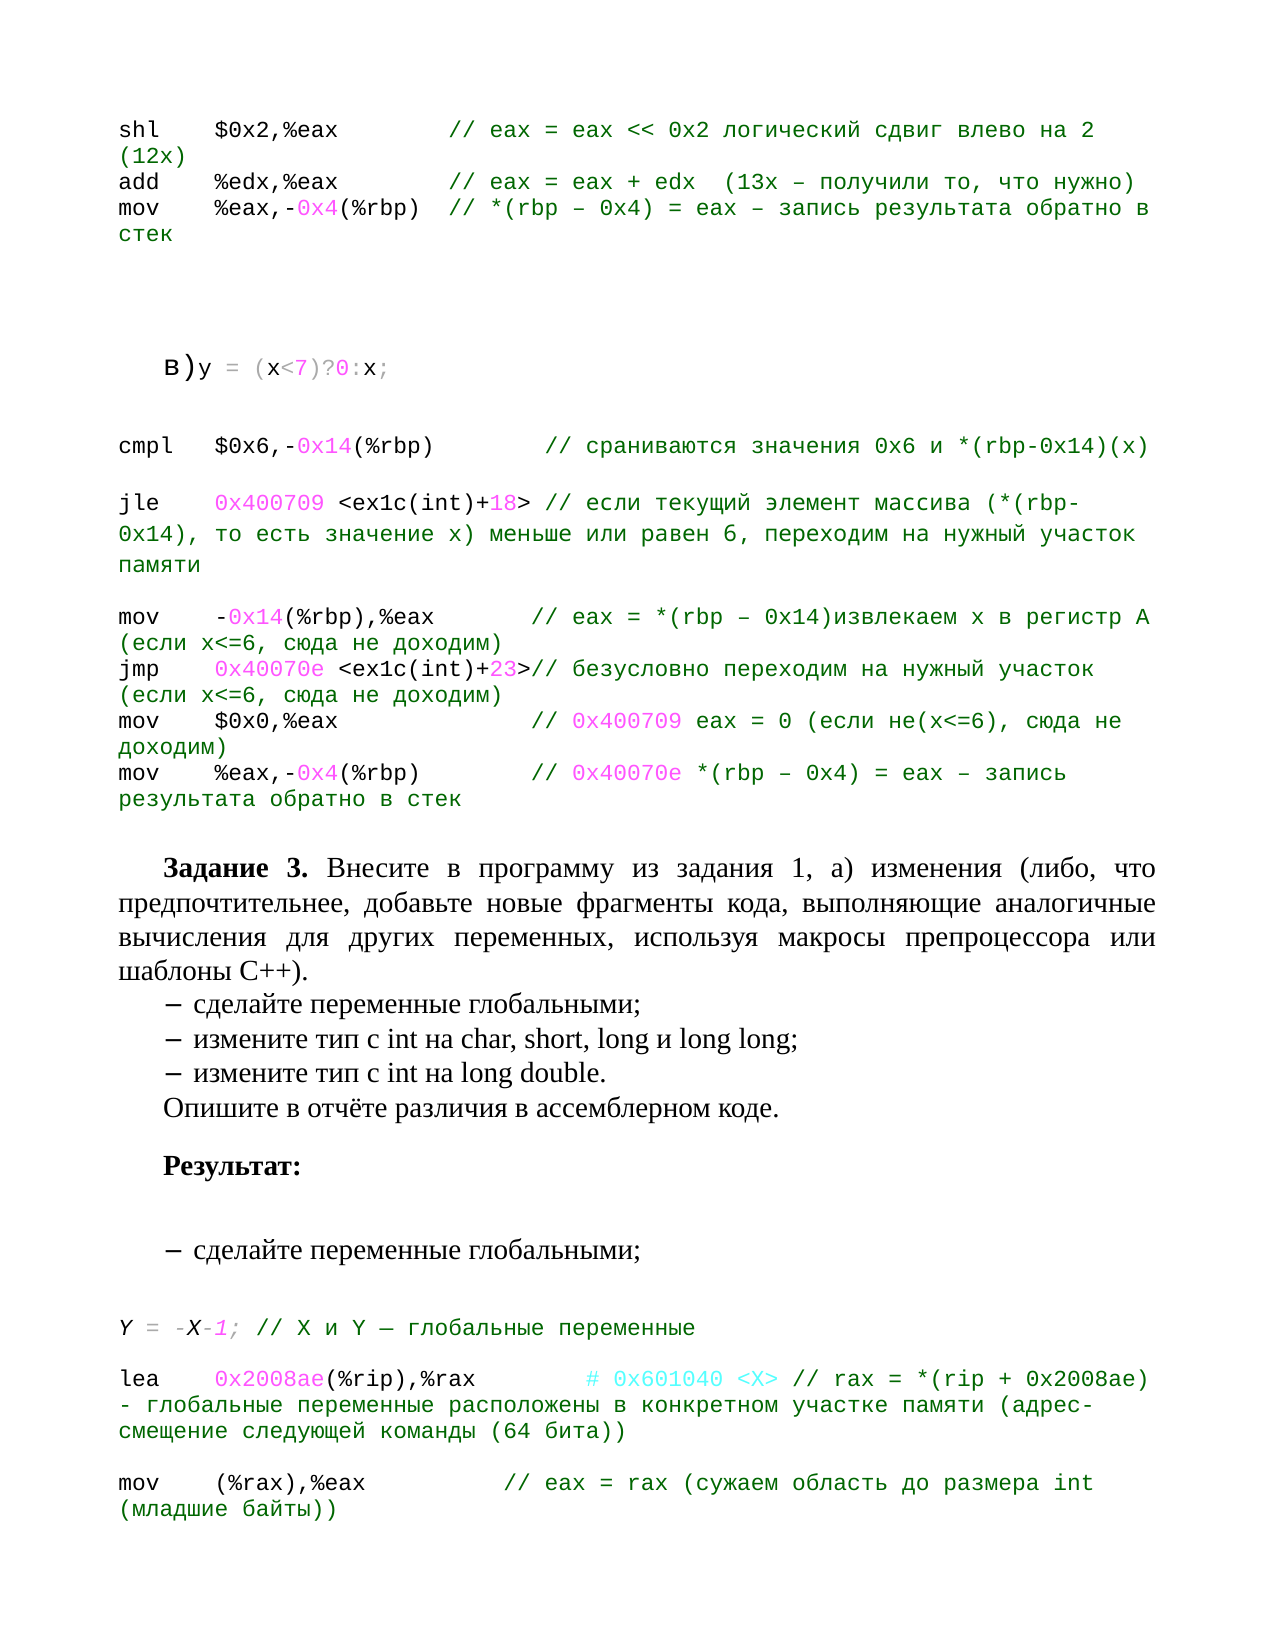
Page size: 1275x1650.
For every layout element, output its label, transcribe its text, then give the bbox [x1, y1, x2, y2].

text mov $0x0,%eax // 0x400709 eax = 0 (если не(x<=6), сюда не доходим) [118, 709, 1157, 761]
text mov (%rax),%eax // eax = rax (сужаем область до размера int (младшие байты)) [118, 1471, 1157, 1523]
text Опишите в отчёте различия в ассемблерном коде. [118, 1090, 1157, 1123]
text mov %eax,-0x4(%rbp) // 0x40070e *(rbp – 0x4) = eax – запись результата обратно в стек [118, 761, 1157, 813]
text mov %eax,-0x4(%rbp) // *(rbp – 0x4) = eax – запись результата обратно в стек [118, 196, 1157, 248]
text jle 0x400709 <ex1c(int)+18> // если текущий элемент массива (*(rbp-0x14), то есть значение x) меньше или равен 6, переходим на нужный участок памяти [118, 486, 1157, 579]
text jmp 0x40070e <ex1c(int)+23>// безусловно переходим на нужный участок (если x<=6, сюда не доходим) [118, 657, 1157, 709]
text cmpl $0x6,-0x14(%rbp) // сраниваются значения 0x6 и *(rbp-0x14)(x) [118, 434, 1157, 461]
list измените тип с int на long double. [118, 1055, 1157, 1090]
text add %edx,%eax // eax = eax + edx (13x – получили то, что нужно) [118, 170, 1157, 196]
text shl $0x2,%eax // eax = eax << 0x2 логический сдвиг влево на 2 (12x) [118, 118, 1157, 170]
list измените тип с int на char, short, long и long long; [118, 1021, 1157, 1055]
list Y = -X-1; // X и Y — глобальные переменные [118, 1317, 1157, 1343]
text Результат: [118, 1148, 1157, 1182]
text lea 0x2008ae(%rip),%rax # 0x601040 <X> // rax = *(rip + 0x2008ae) - глобальные переменные расположены в конкретном участке памяти (адрес-смещение следующей команды (64 бита)) [118, 1368, 1157, 1445]
list сделайте переменные глобальными; [118, 986, 1157, 1021]
text mov -0x14(%rbp),%eax // eax = *(rbp – 0x14)извлекаем x в регистр А (если x<=6, сюда не доходим) [118, 605, 1157, 657]
list сделайте переменные глобальными; [118, 1232, 1157, 1267]
text Задание 3. Внесите в программу из задания 1, а) изменения (либо, что предпочтительнее, добавьте новые фрагменты кода, выполняющие аналогичные вычисления для других переменных, используя макросы препроцессора или шаблоны C++). [118, 846, 1157, 986]
text в)y = (x<7)?0:x; [118, 352, 1157, 384]
